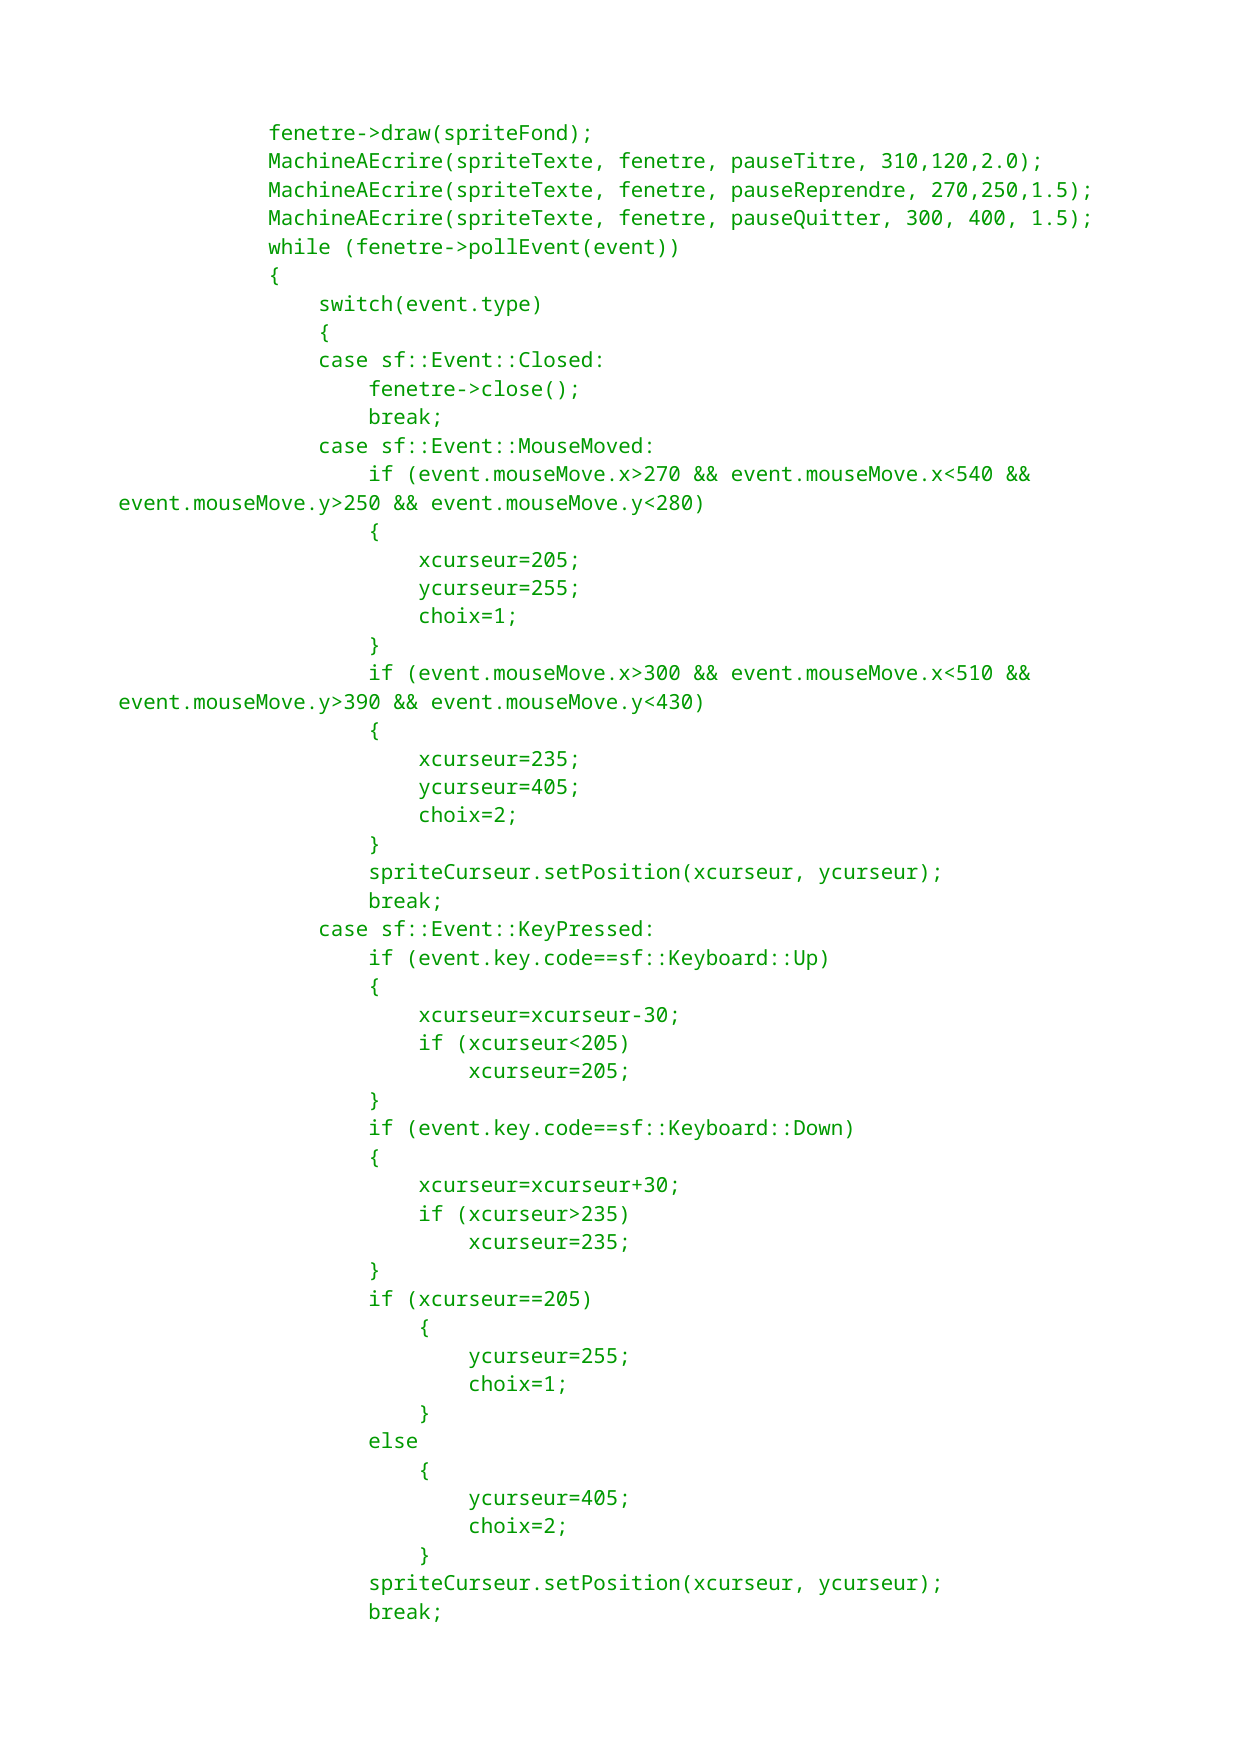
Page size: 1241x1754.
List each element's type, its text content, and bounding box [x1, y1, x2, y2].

text xcurseur=xcurseur-30; [118, 1000, 1122, 1028]
text } [118, 1540, 1122, 1568]
text } [118, 1398, 1122, 1426]
text choix=1; [118, 602, 1122, 630]
text { [118, 1142, 1122, 1170]
text { [118, 1455, 1122, 1483]
text choix=2; [118, 801, 1122, 829]
text if (xcurseur>235) [118, 1199, 1122, 1227]
text switch(event.type) [118, 289, 1122, 317]
text { [118, 516, 1122, 545]
text if (event.key.code==sf::Keyboard::Up) [118, 943, 1122, 971]
text ycurseur=255; [118, 1341, 1122, 1369]
text } [118, 630, 1122, 658]
text { [118, 260, 1122, 289]
text while (fenetre->pollEvent(event)) [118, 232, 1122, 260]
text case sf::Event::MouseMoved: [118, 431, 1122, 459]
text { [118, 971, 1122, 1000]
text if (event.mouseMove.x>270 && event.mouseMove.x<540 && event.mouseMove.y>250 && event.mouseMove.y<280) [118, 459, 1122, 516]
text MachineAEcrire(spriteTexte, fenetre, pauseTitre, 310,120,2.0); [118, 147, 1122, 175]
text ycurseur=405; [118, 772, 1122, 801]
text case sf::Event::Closed: [118, 346, 1122, 374]
text MachineAEcrire(spriteTexte, fenetre, pauseQuitter, 300, 400, 1.5); [118, 203, 1122, 232]
text } [118, 829, 1122, 857]
text fenetre->draw(spriteFond); [118, 118, 1122, 147]
text xcurseur=205; [118, 1057, 1122, 1085]
text choix=1; [118, 1369, 1122, 1398]
text break; [118, 886, 1122, 914]
text if (event.mouseMove.x>300 && event.mouseMove.x<510 && event.mouseMove.y>390 && event.mouseMove.y<430) [118, 658, 1122, 715]
text MachineAEcrire(spriteTexte, fenetre, pauseReprendre, 270,250,1.5); [118, 175, 1122, 203]
text else [118, 1426, 1122, 1455]
text case sf::Event::KeyPressed: [118, 914, 1122, 943]
text if (xcurseur<205) [118, 1028, 1122, 1057]
text { [118, 317, 1122, 346]
text xcurseur=xcurseur+30; [118, 1170, 1122, 1199]
text } [118, 1256, 1122, 1284]
text xcurseur=235; [118, 1227, 1122, 1256]
text break; [118, 1597, 1122, 1625]
text ycurseur=255; [118, 573, 1122, 602]
text choix=2; [118, 1512, 1122, 1540]
text fenetre->close(); [118, 374, 1122, 402]
text ycurseur=405; [118, 1483, 1122, 1512]
text } [118, 1085, 1122, 1113]
text xcurseur=235; [118, 744, 1122, 772]
text { [118, 715, 1122, 744]
text if (event.key.code==sf::Keyboard::Down) [118, 1113, 1122, 1142]
text xcurseur=205; [118, 545, 1122, 573]
text if (xcurseur==205) [118, 1284, 1122, 1312]
text spriteCurseur.setPosition(xcurseur, ycurseur); [118, 857, 1122, 886]
text break; [118, 402, 1122, 431]
text { [118, 1312, 1122, 1341]
text spriteCurseur.setPosition(xcurseur, ycurseur); [118, 1568, 1122, 1597]
